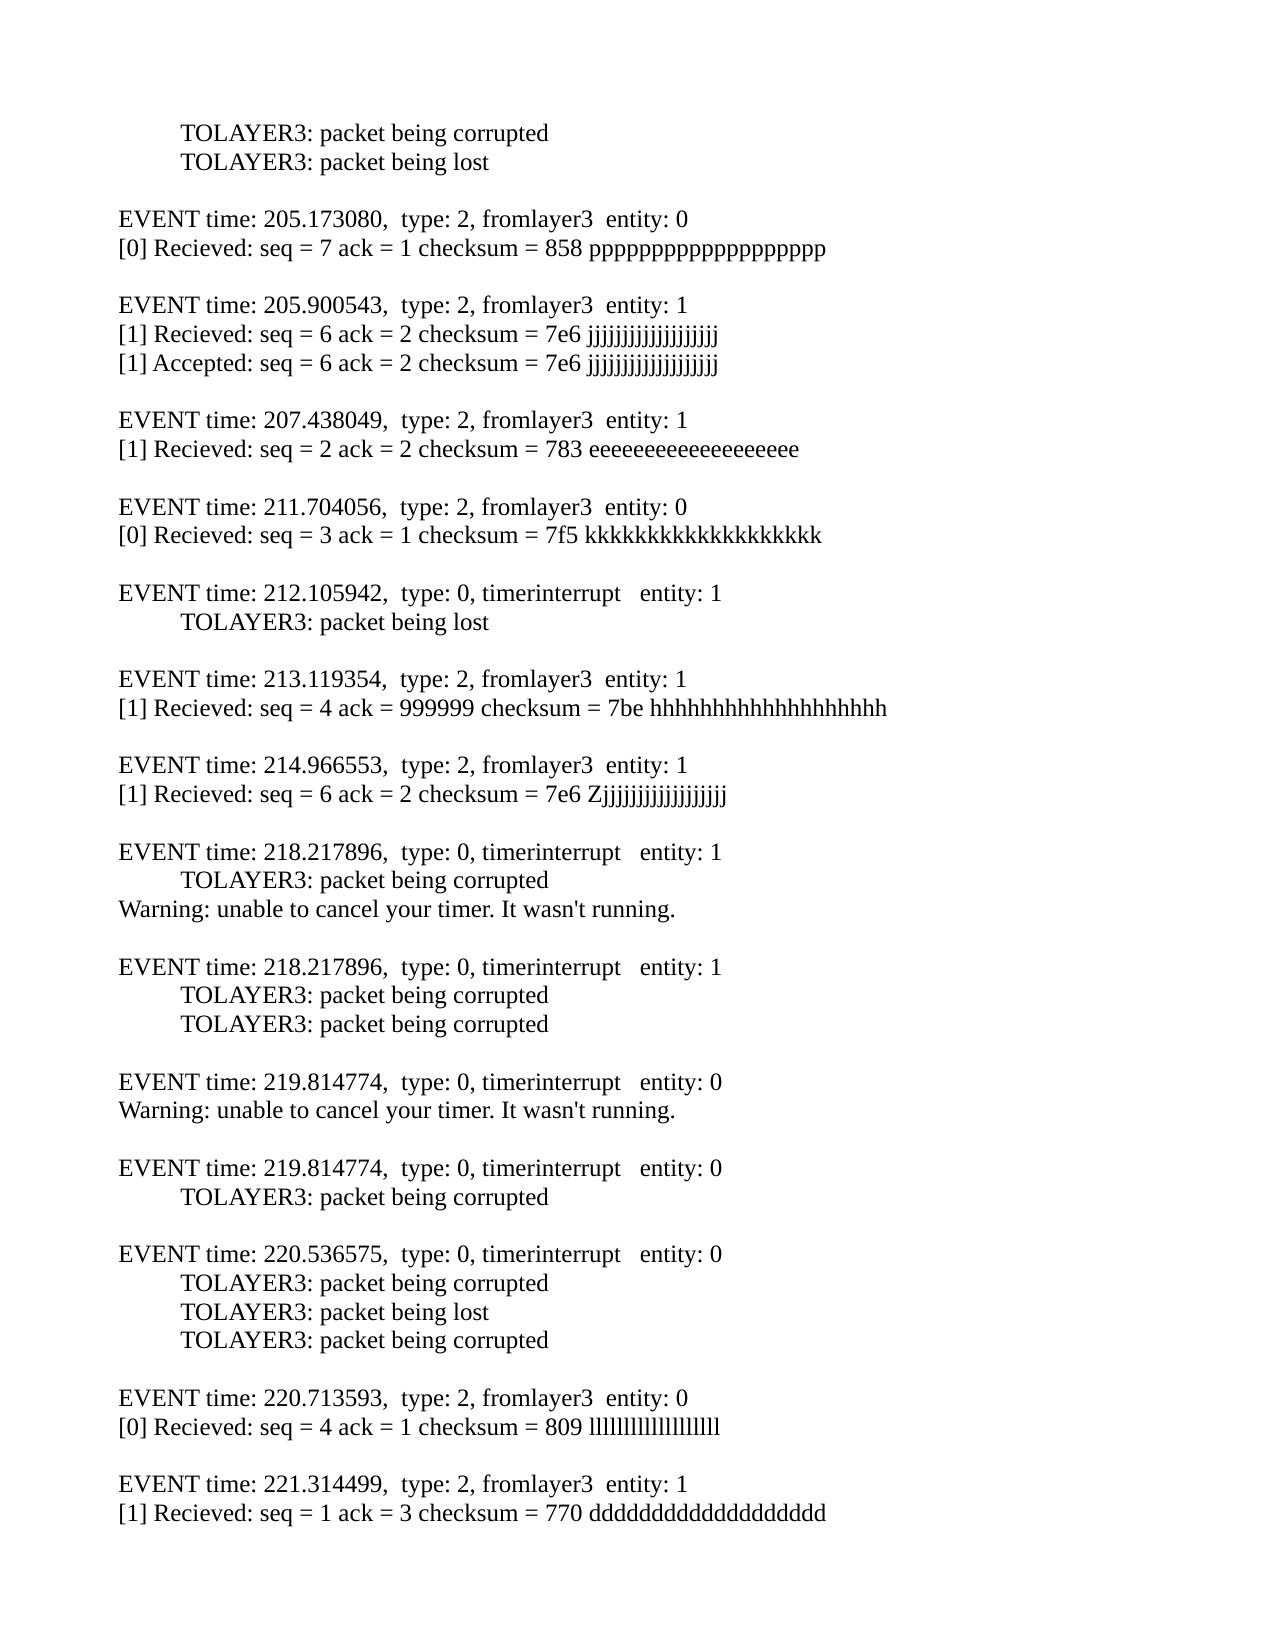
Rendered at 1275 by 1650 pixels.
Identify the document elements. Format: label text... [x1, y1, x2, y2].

text EVENT time: 219.814774, type: 0, timerinterrupt entity: 0 [118, 1067, 1157, 1096]
text [1] Recieved: seq = 6 ack = 2 checksum = 7e6 Zjjjjjjjjjjjjjjjjjj [118, 779, 1157, 808]
text TOLAYER3: packet being corrupted [118, 981, 1157, 1009]
text [0] Recieved: seq = 3 ack = 1 checksum = 7f5 kkkkkkkkkkkkkkkkkkk [118, 521, 1157, 549]
text [1] Recieved: seq = 2 ack = 2 checksum = 783 eeeeeeeeeeeeeeeeeee [118, 434, 1157, 463]
text EVENT time: 207.438049, type: 2, fromlayer3 entity: 1 [118, 406, 1157, 434]
text EVENT time: 218.217896, type: 0, timerinterrupt entity: 1 [118, 952, 1157, 981]
text TOLAYER3: packet being lost [118, 1297, 1157, 1326]
text Warning: unable to cancel your timer. It wasn't running. [118, 894, 1157, 923]
text [1] Recieved: seq = 1 ack = 3 checksum = 770 ddddddddddddddddddd [118, 1498, 1157, 1527]
text EVENT time: 214.966553, type: 2, fromlayer3 entity: 1 [118, 751, 1157, 779]
text TOLAYER3: packet being corrupted [118, 118, 1157, 147]
text [1] Recieved: seq = 4 ack = 999999 checksum = 7be hhhhhhhhhhhhhhhhhhh [118, 693, 1157, 722]
text EVENT time: 213.119354, type: 2, fromlayer3 entity: 1 [118, 664, 1157, 693]
text TOLAYER3: packet being corrupted [118, 1009, 1157, 1038]
text EVENT time: 205.173080, type: 2, fromlayer3 entity: 0 [118, 204, 1157, 233]
text TOLAYER3: packet being lost [118, 607, 1157, 636]
text EVENT time: 220.713593, type: 2, fromlayer3 entity: 0 [118, 1383, 1157, 1412]
text TOLAYER3: packet being lost [118, 147, 1157, 176]
text [1] Accepted: seq = 6 ack = 2 checksum = 7e6 jjjjjjjjjjjjjjjjjjj [118, 348, 1157, 377]
text [0] Recieved: seq = 7 ack = 1 checksum = 858 ppppppppppppppppppp [118, 233, 1157, 262]
text EVENT time: 212.105942, type: 0, timerinterrupt entity: 1 [118, 578, 1157, 607]
text TOLAYER3: packet being corrupted [118, 866, 1157, 894]
text [0] Recieved: seq = 4 ack = 1 checksum = 809 lllllllllllllllllll [118, 1412, 1157, 1441]
text TOLAYER3: packet being corrupted [118, 1182, 1157, 1211]
text [1] Recieved: seq = 6 ack = 2 checksum = 7e6 jjjjjjjjjjjjjjjjjjj [118, 319, 1157, 348]
text TOLAYER3: packet being corrupted [118, 1326, 1157, 1354]
text EVENT time: 219.814774, type: 0, timerinterrupt entity: 0 [118, 1153, 1157, 1182]
text Warning: unable to cancel your timer. It wasn't running. [118, 1096, 1157, 1124]
text TOLAYER3: packet being corrupted [118, 1268, 1157, 1297]
text EVENT time: 211.704056, type: 2, fromlayer3 entity: 0 [118, 492, 1157, 521]
text EVENT time: 220.536575, type: 0, timerinterrupt entity: 0 [118, 1239, 1157, 1268]
text EVENT time: 205.900543, type: 2, fromlayer3 entity: 1 [118, 291, 1157, 319]
text EVENT time: 218.217896, type: 0, timerinterrupt entity: 1 [118, 837, 1157, 866]
text EVENT time: 221.314499, type: 2, fromlayer3 entity: 1 [118, 1469, 1157, 1498]
